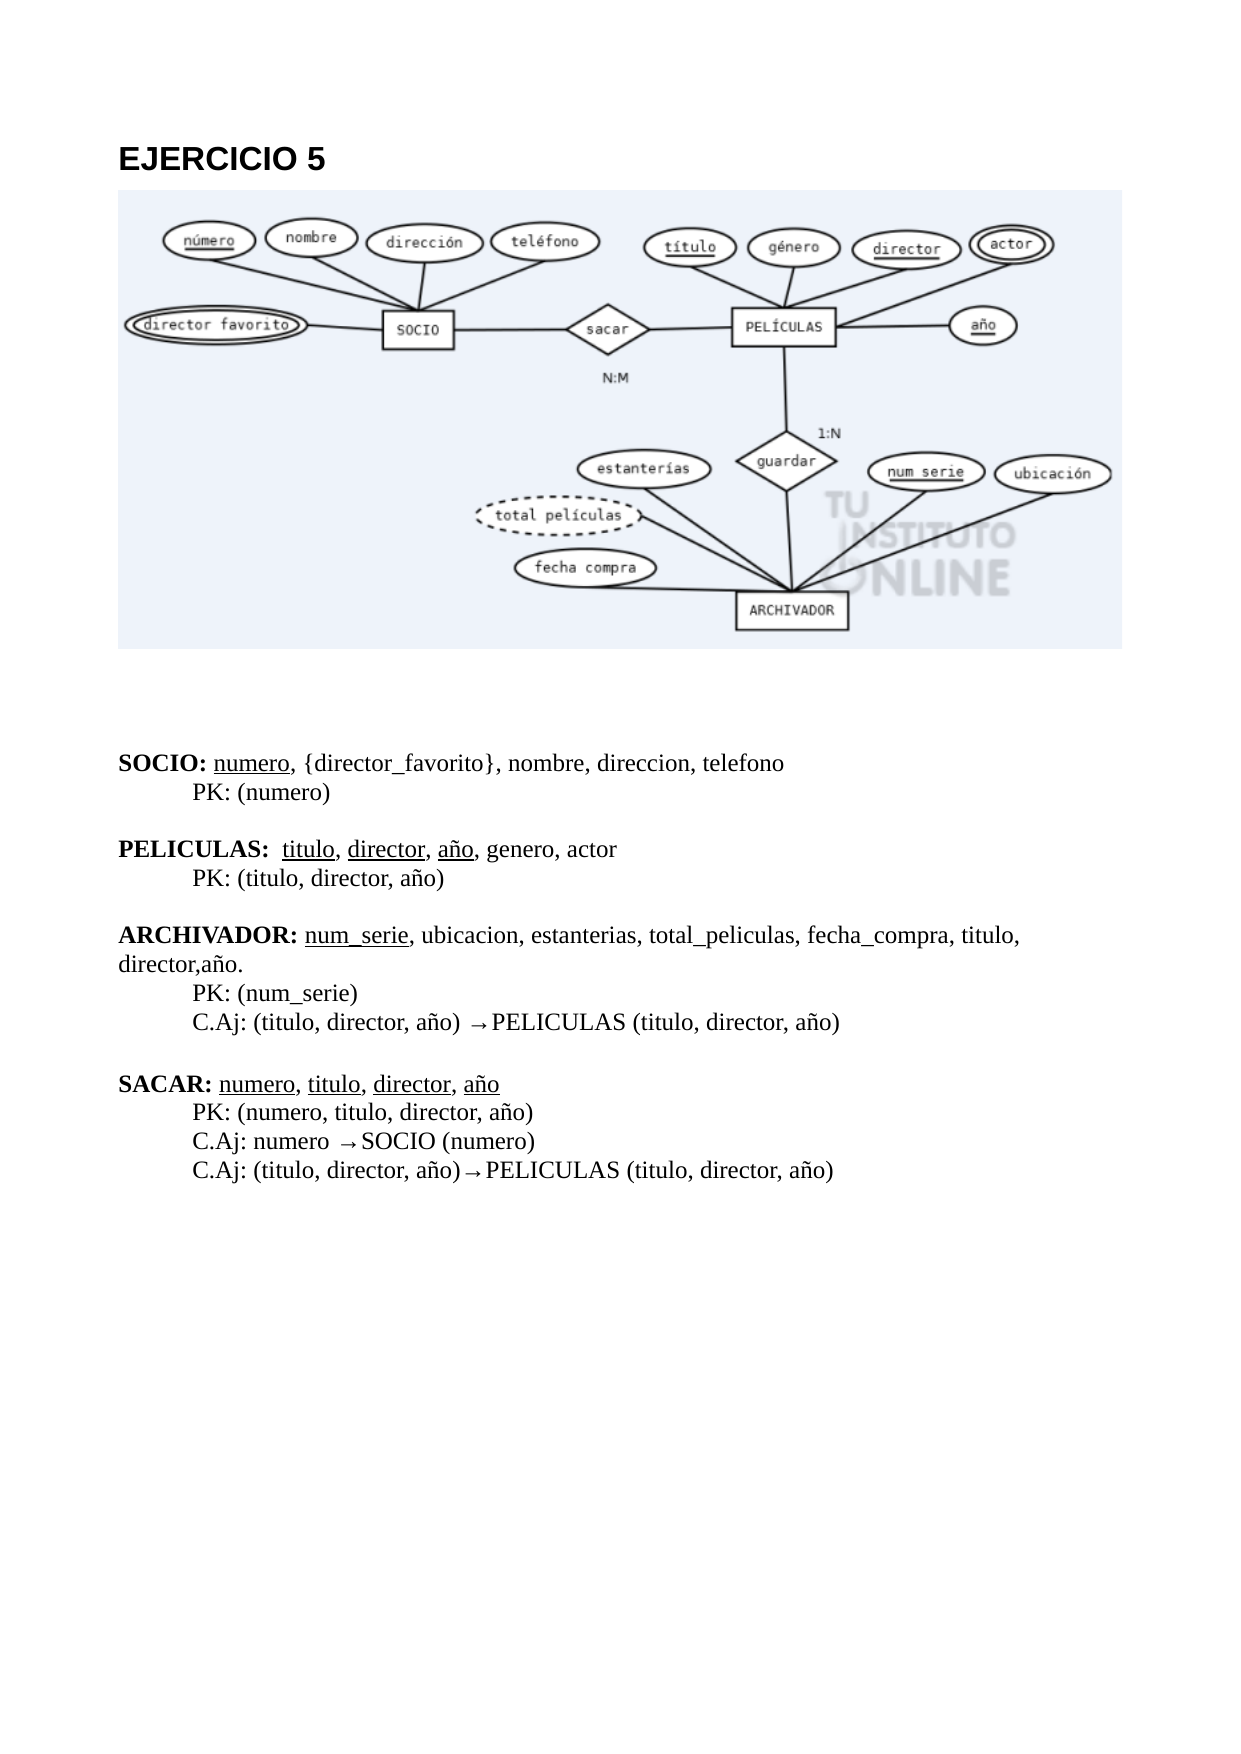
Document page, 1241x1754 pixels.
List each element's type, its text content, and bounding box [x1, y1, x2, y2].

text SACAR: numero, titulo, director, año [118, 1069, 1122, 1097]
text PK: (numero, titulo, director, año) [118, 1097, 1122, 1126]
subtitle EJERCICIO 5 [118, 139, 1122, 177]
text C.Aj: (titulo, director, año)→PELICULAS (titulo, director, año) [118, 1155, 1122, 1184]
text C.Aj: (titulo, director, año) →PELICULAS (titulo, director, año) [118, 1007, 1122, 1036]
text PK: (num_serie) [118, 978, 1122, 1007]
text PELICULAS: titulo, director, año, genero, actor [118, 834, 1122, 863]
text PK: (titulo, director, año) [118, 863, 1122, 892]
text ARCHIVADOR: num_serie, ubicacion, estanterias, total_peliculas, fecha_compra, titulo, director,año. [118, 921, 1122, 978]
text C.Aj: numero →SOCIO (numero) [118, 1126, 1122, 1155]
text SOCIO: numero, {director_favorito}, nombre, direccion, telefono [118, 748, 1122, 777]
picture [118, 190, 1123, 649]
text PK: (numero) [118, 777, 1122, 806]
